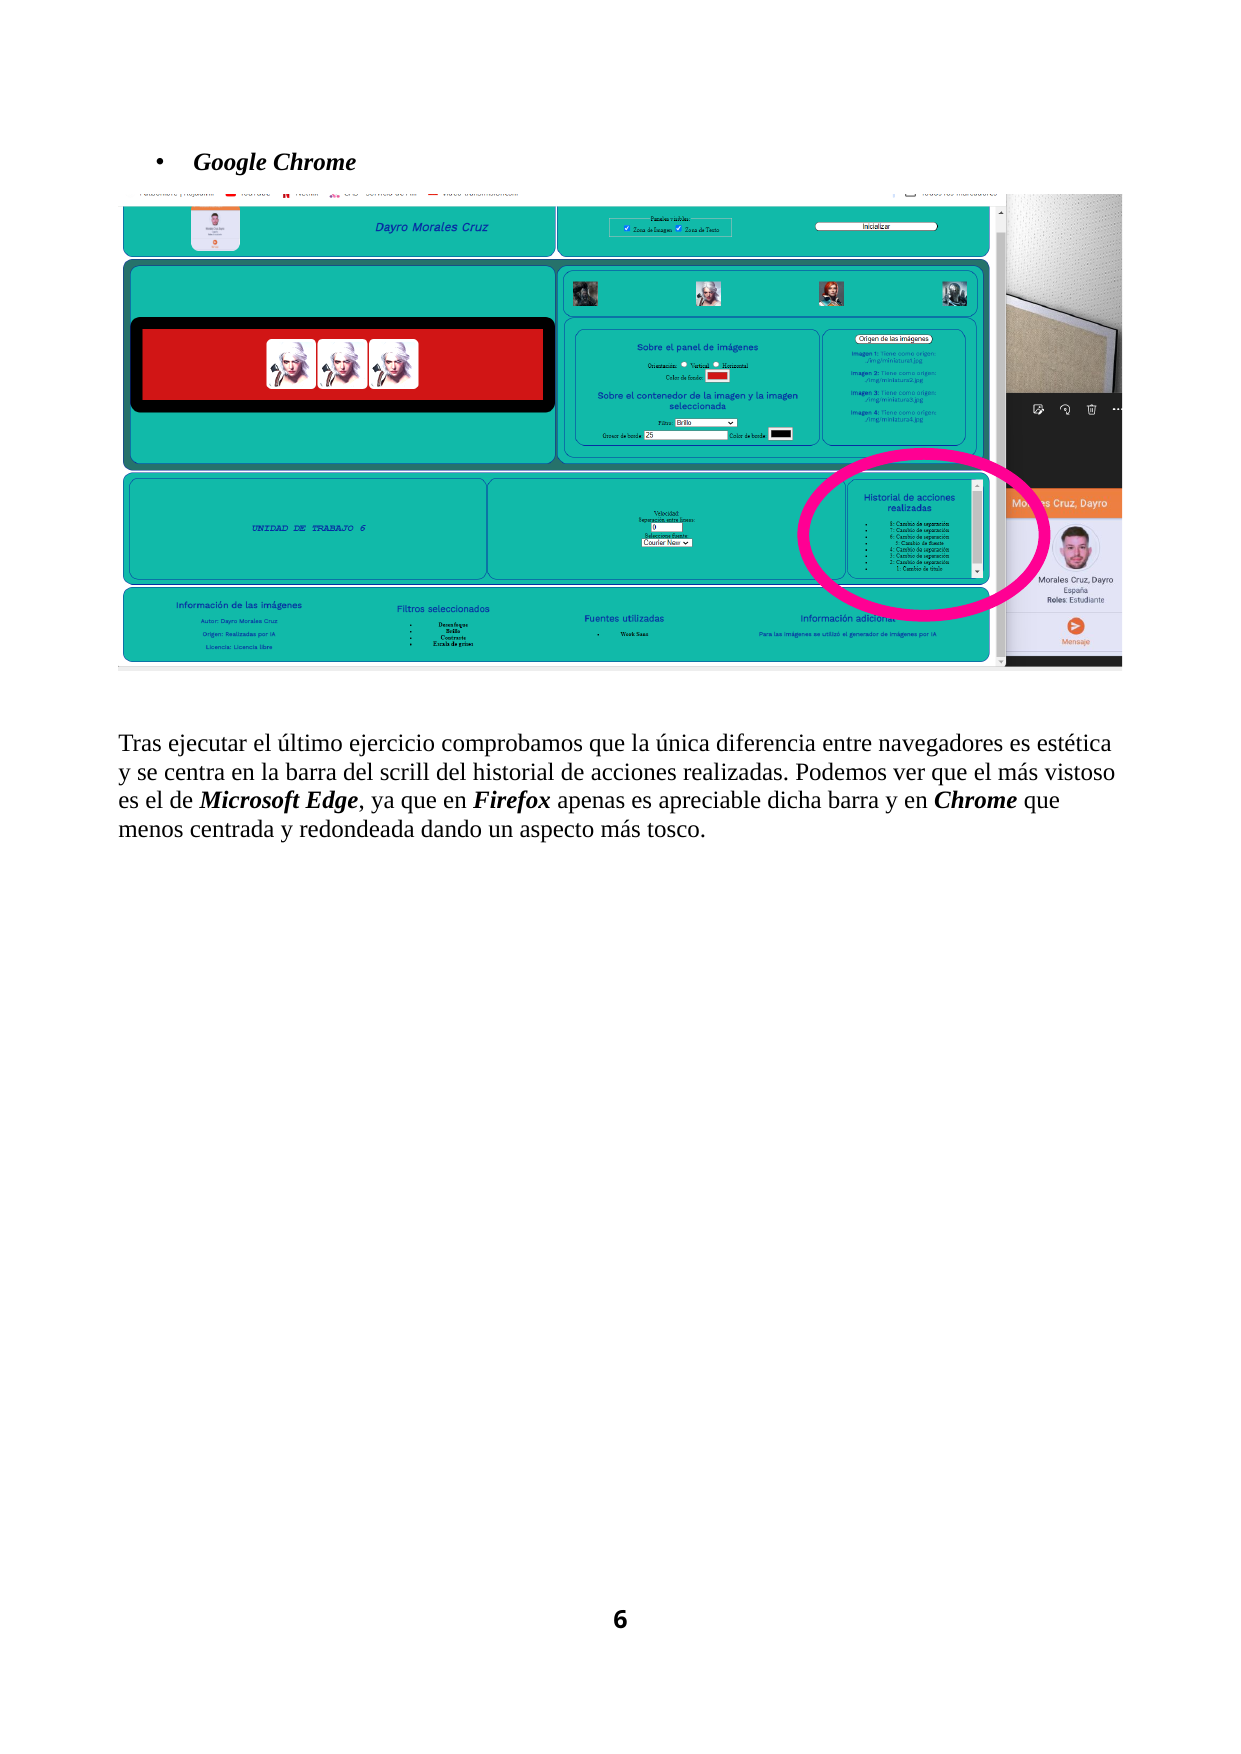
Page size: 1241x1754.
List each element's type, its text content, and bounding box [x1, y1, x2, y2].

picture [118, 194, 1123, 671]
list Google Chrome [156, 147, 1122, 176]
text Tras ejecutar el último ejercicio comprobamos que la única diferencia entre navegadores es estética y se centra en la barra del scrill del historial de acciones realizadas. Podemos ver que el más vistoso es el de Microsoft Edge, ya que en Firefox apenas es apreciable dicha barra y en Chrome que menos centrada y redondeada dando un aspecto más tosco. [118, 728, 1122, 843]
